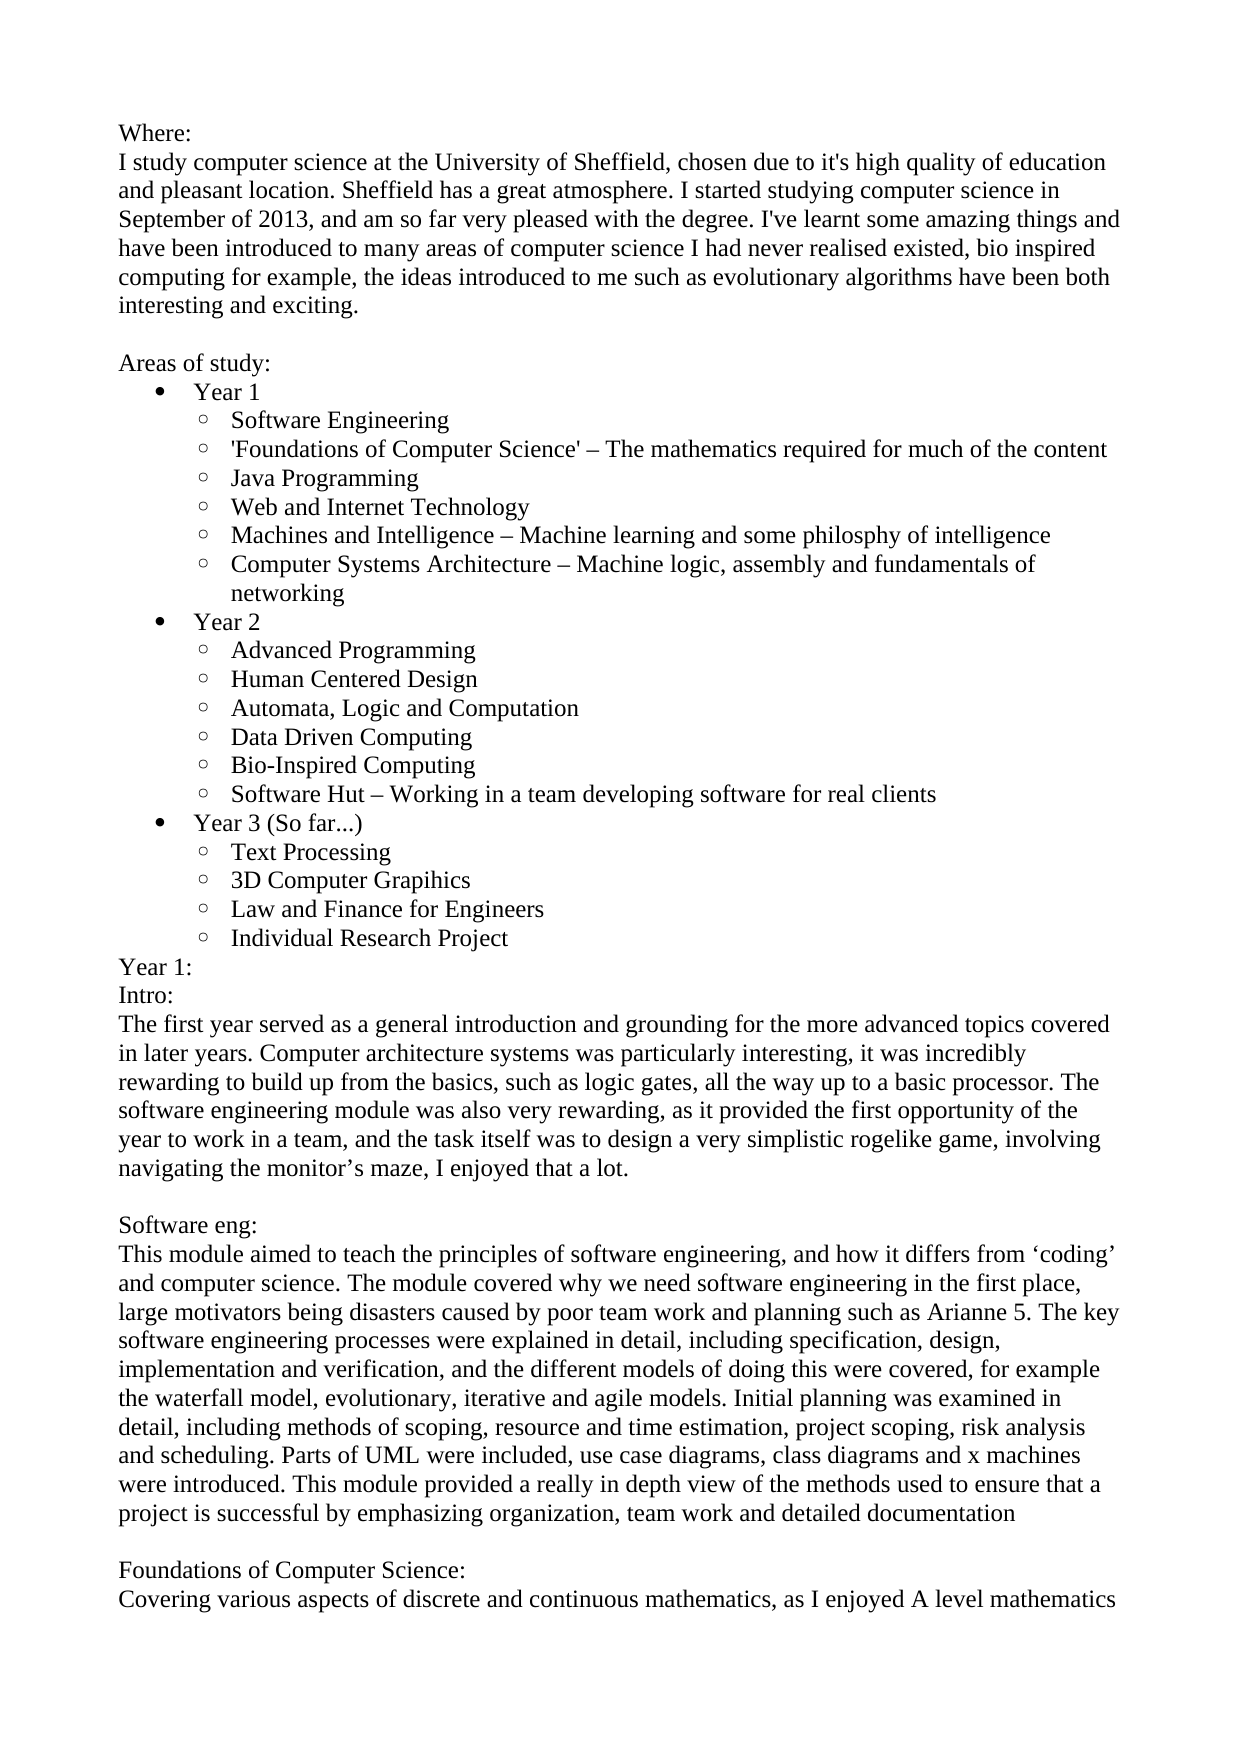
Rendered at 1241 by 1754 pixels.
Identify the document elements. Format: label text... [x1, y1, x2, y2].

list 'Foundations of Computer Science' – The mathematics required for much of the content [193, 434, 1122, 463]
list Computer Systems Architecture – Machine logic, assembly and fundamentals of networking [193, 549, 1122, 607]
text Software eng: [118, 1211, 1122, 1239]
list Software Hut – Working in a team developing software for real clients [193, 779, 1122, 808]
text Areas of study: [118, 348, 1122, 377]
text Where: [118, 118, 1122, 147]
list Individual Research Project [193, 923, 1122, 952]
list Software Engineering [193, 406, 1122, 434]
text This module aimed to teach the principles of software engineering, and how it differs from ‘coding’ and computer science. The module covered why we need software engineering in the first place, large motivators being disasters caused by poor team work and planning such as Arianne 5. The key software engineering processes were explained in detail, including specification, design, implementation and verification, and the different models of doing this were covered, for example the waterfall model, evolutionary, iterative and agile models. Initial planning was examined in detail, including methods of scoping, resource and time estimation, project scoping, risk analysis and scheduling. Parts of UML were included, use case diagrams, class diagrams and x machines were introduced. This module provided a really in depth view of the methods used to ensure that a project is successful by emphasizing organization, team work and detailed documentation [118, 1239, 1122, 1527]
list Year 1 [156, 377, 1122, 406]
list Year 3 (So far...) [156, 808, 1122, 837]
list Text Processing [193, 837, 1122, 866]
text Foundations of Computer Science: [118, 1556, 1122, 1584]
list Machines and Intelligence – Machine learning and some philosphy of intelligence [193, 521, 1122, 549]
list Data Driven Computing [193, 722, 1122, 751]
list Year 2 [156, 607, 1122, 636]
text I study computer science at the University of Sheffield, chosen due to it's high quality of education and pleasant location. Sheffield has a great atmosphere. I started studying computer science in September of 2013, and am so far very pleased with the degree. I've learnt some amazing things and have been introduced to many areas of computer science I had never realised existed, bio inspired computing for example, the ideas introduced to me such as evolutionary algorithms have been both interesting and exciting. [118, 147, 1122, 319]
list Java Programming [193, 463, 1122, 492]
list 3D Computer Grapihics [193, 866, 1122, 894]
text The first year served as a general introduction and grounding for the more advanced topics covered in later years. Computer architecture systems was particularly interesting, it was incredibly rewarding to build up from the basics, such as logic gates, all the way up to a basic processor. The software engineering module was also very rewarding, as it provided the first opportunity of the year to work in a team, and the task itself was to design a very simplistic rogelike game, involving navigating the monitor’s maze, I enjoyed that a lot. [118, 1009, 1122, 1182]
text Intro: [118, 981, 1122, 1009]
list Law and Finance for Engineers [193, 894, 1122, 923]
list Bio-Inspired Computing [193, 751, 1122, 779]
list Advanced Programming [193, 636, 1122, 664]
list Automata, Logic and Computation [193, 693, 1122, 722]
text Year 1: [118, 952, 1122, 981]
list Human Centered Design [193, 664, 1122, 693]
list Web and Internet Technology [193, 492, 1122, 521]
text Covering various aspects of discrete and continuous mathematics, as I enjoyed A level mathematics [118, 1584, 1122, 1613]
